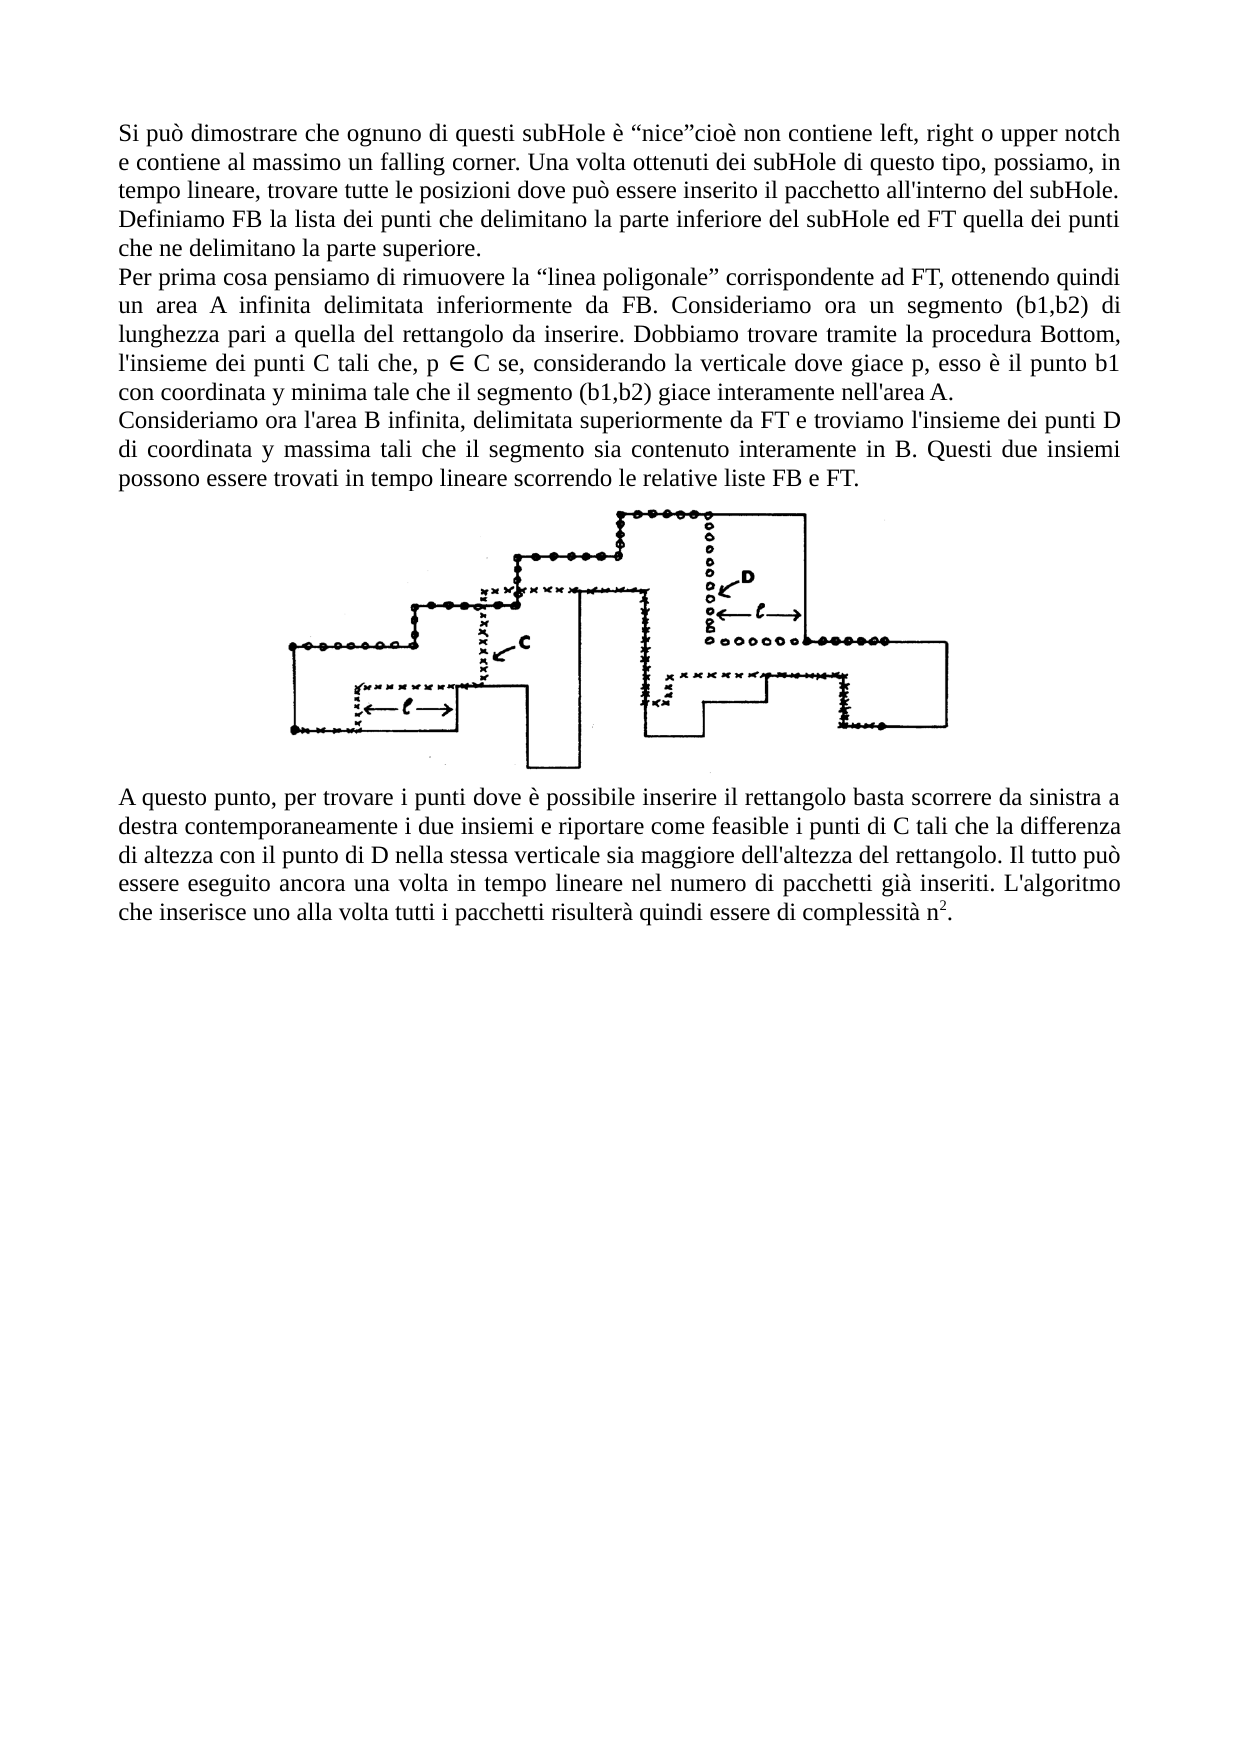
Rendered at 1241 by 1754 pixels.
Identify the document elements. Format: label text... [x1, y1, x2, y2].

text A questo punto, per trovare i punti dove è possibile inserire il rettangolo basta scorrere da sinistra a destra contemporaneamente i due insiemi e riportare come feasible i punti di C tali che la differenza di altezza con il punto di D nella stessa verticale sia maggiore dell'altezza del rettangolo. Il tutto può essere eseguito ancora una volta in tempo lineare nel numero di pacchetti già inseriti. L'algoritmo che inserisce uno alla volta tutti i pacchetti risulterà quindi essere di complessità n2. [118, 492, 1122, 926]
picture [277, 491, 963, 783]
text Per prima cosa pensiamo di rimuovere la “linea poligonale” corrispondente ad FT, ottenendo quindi un area A infinita delimitata inferiormente da FB. Consideriamo ora un segmento (b1,b2) di lunghezza pari a quella del rettangolo da inserire. Dobbiamo trovare tramite la procedura Bottom, l'insieme dei punti C tali che, p ∈ C se, considerando la verticale dove giace p, esso è il punto b1 con coordinata y minima tale che il segmento (b1,b2) giace interamente nell'area A. [118, 262, 1122, 406]
text Consideriamo ora l'area B infinita, delimitata superiormente da FT e troviamo l'insieme dei punti D di coordinata y massima tali che il segmento sia contenuto interamente in B. Questi due insiemi possono essere trovati in tempo lineare scorrendo le relative liste FB e FT. [118, 406, 1122, 492]
text Si può dimostrare che ognuno di questi subHole è “nice”cioè non contiene left, right o upper notch e contiene al massimo un falling corner. Una volta ottenuti dei subHole di questo tipo, possiamo, in tempo lineare, trovare tutte le posizioni dove può essere inserito il pacchetto all'interno del subHole. [118, 118, 1122, 204]
text Definiamo FB la lista dei punti che delimitano la parte inferiore del subHole ed FT quella dei punti che ne delimitano la parte superiore. [118, 204, 1122, 262]
